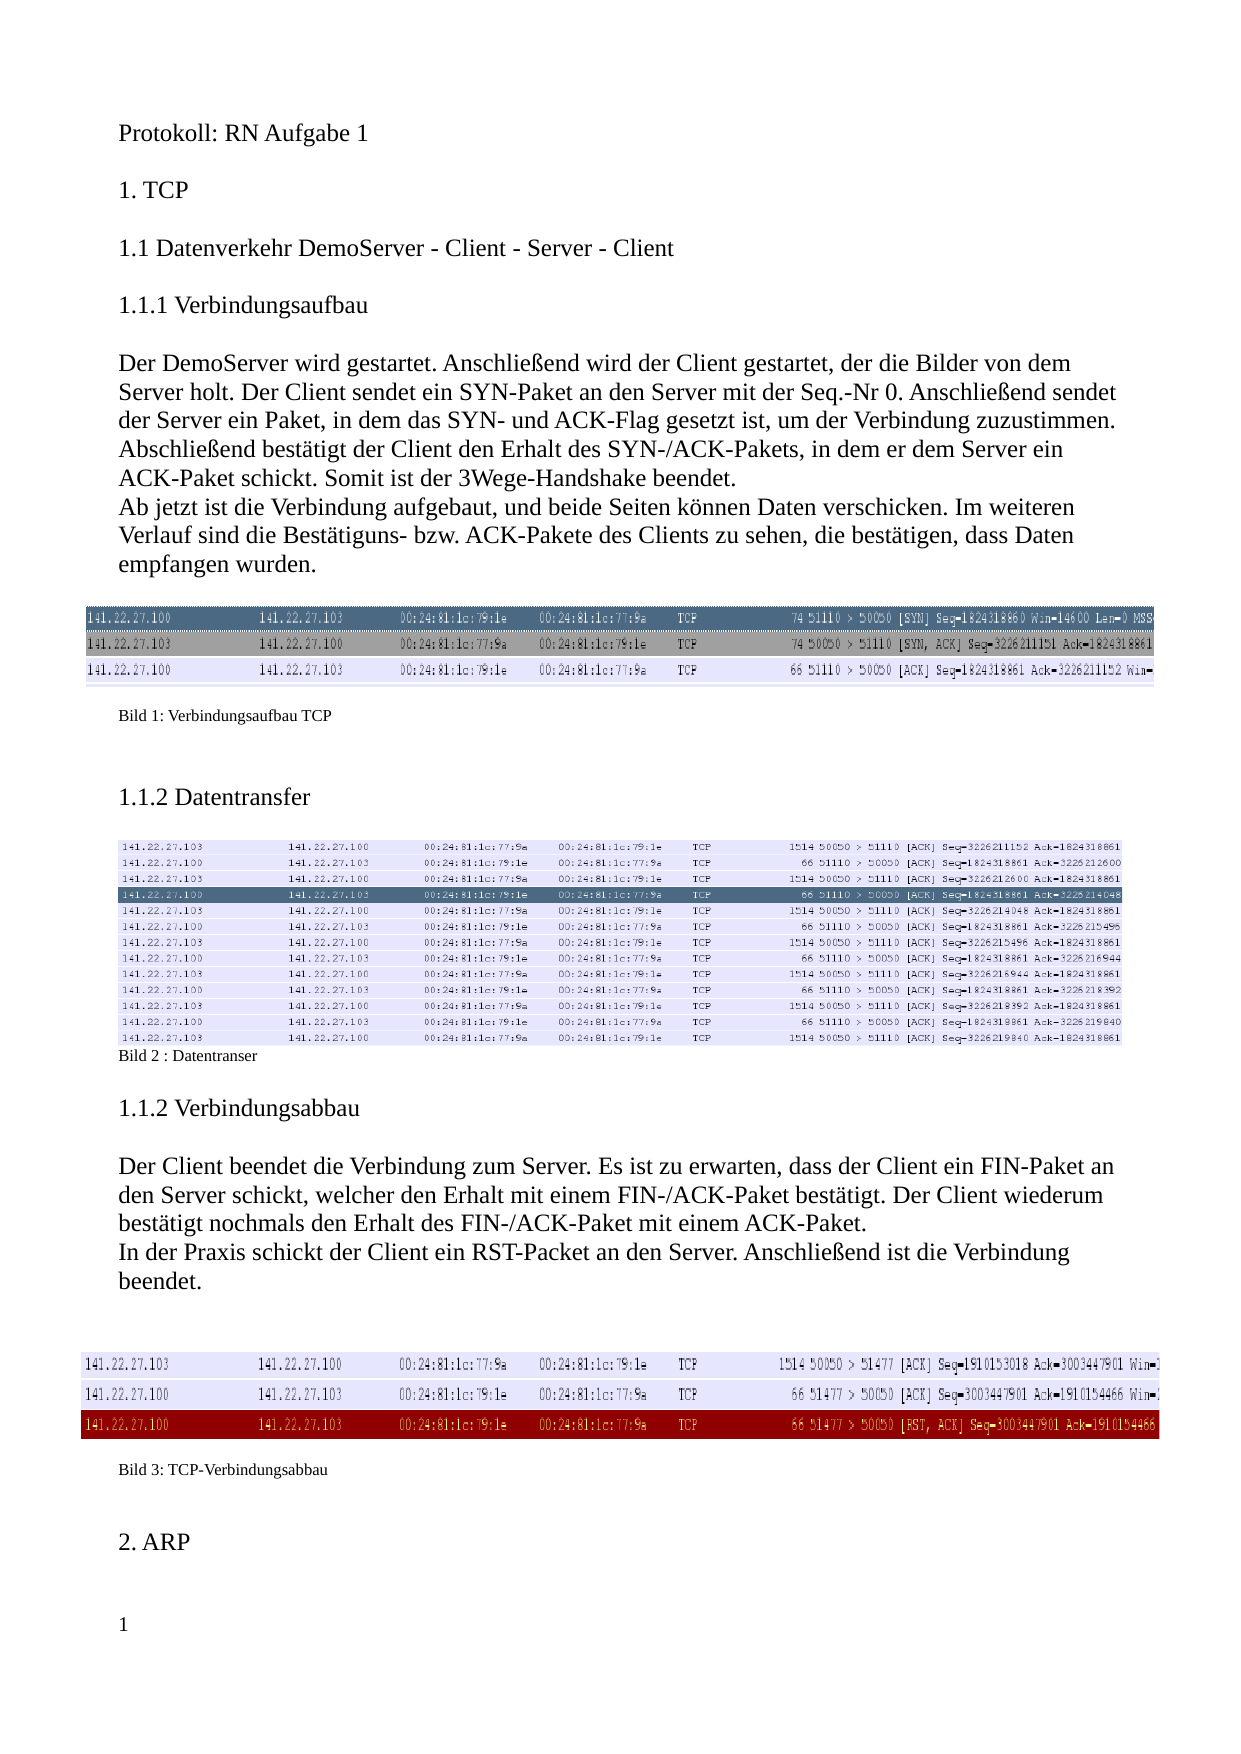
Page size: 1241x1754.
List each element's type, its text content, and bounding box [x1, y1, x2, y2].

text Bild 3: TCP-Verbindungsabbau [118, 1459, 1122, 1479]
text 1. TCP [118, 176, 1122, 204]
text Der DemoServer wird gestartet. Anschließend wird der Client gestartet, der die Bilder von dem Server holt. Der Client sendet ein SYN-Paket an den Server mit der Seq.-Nr 0. Anschließend sendet der Server ein Paket, in dem das SYN- und ACK-Flag gesetzt ist, um der Verbindung zuzustimmen. Abschließend bestätigt der Client den Erhalt des SYN-/ACK-Pakets, in dem er dem Server ein ACK-Paket schickt. Somit ist der 3Wege-Handshake beendet. [118, 348, 1122, 492]
text 1.1.1 Verbindungsaufbau [118, 291, 1122, 319]
text Bild 1: Verbindungsaufbau TCP [118, 706, 1122, 725]
text In der Praxis schickt der Client ein RST-Packet an den Server. Anschließend ist die Verbindung beendet. [118, 1237, 1122, 1295]
text 2. ARP [118, 1527, 1122, 1555]
text Der Client beendet die Verbindung zum Server. Es ist zu erwarten, dass der Client ein FIN-Paket an den Server schickt, welcher den Erhalt mit einem FIN-/ACK-Paket bestätigt. Der Client wiederum bestätigt nochmals den Erhalt des FIN-/ACK-Paket mit einem ACK-Paket. [118, 1151, 1122, 1237]
picture [118, 840, 1123, 1046]
text 1.1.2 Datentransfer [118, 782, 1122, 811]
text Bild 2 : Datentranser [118, 1046, 1122, 1065]
text 1.1 Datenverkehr DemoServer - Client - Server - Client [118, 233, 1122, 262]
text Protokoll: RN Aufgabe 1 [118, 118, 1122, 147]
picture [81, 1352, 1160, 1441]
text 1.1.2 Verbindungsabbau [118, 1093, 1122, 1122]
text Ab jetzt ist die Verbindung aufgebaut, und beide Seiten können Daten verschicken. Im weiteren Verlauf sind die Bestätiguns- bzw. ACK-Pakete des Clients zu sehen, die bestätigen, dass Daten empfangen wurden. [118, 492, 1122, 578]
picture [86, 606, 1154, 687]
